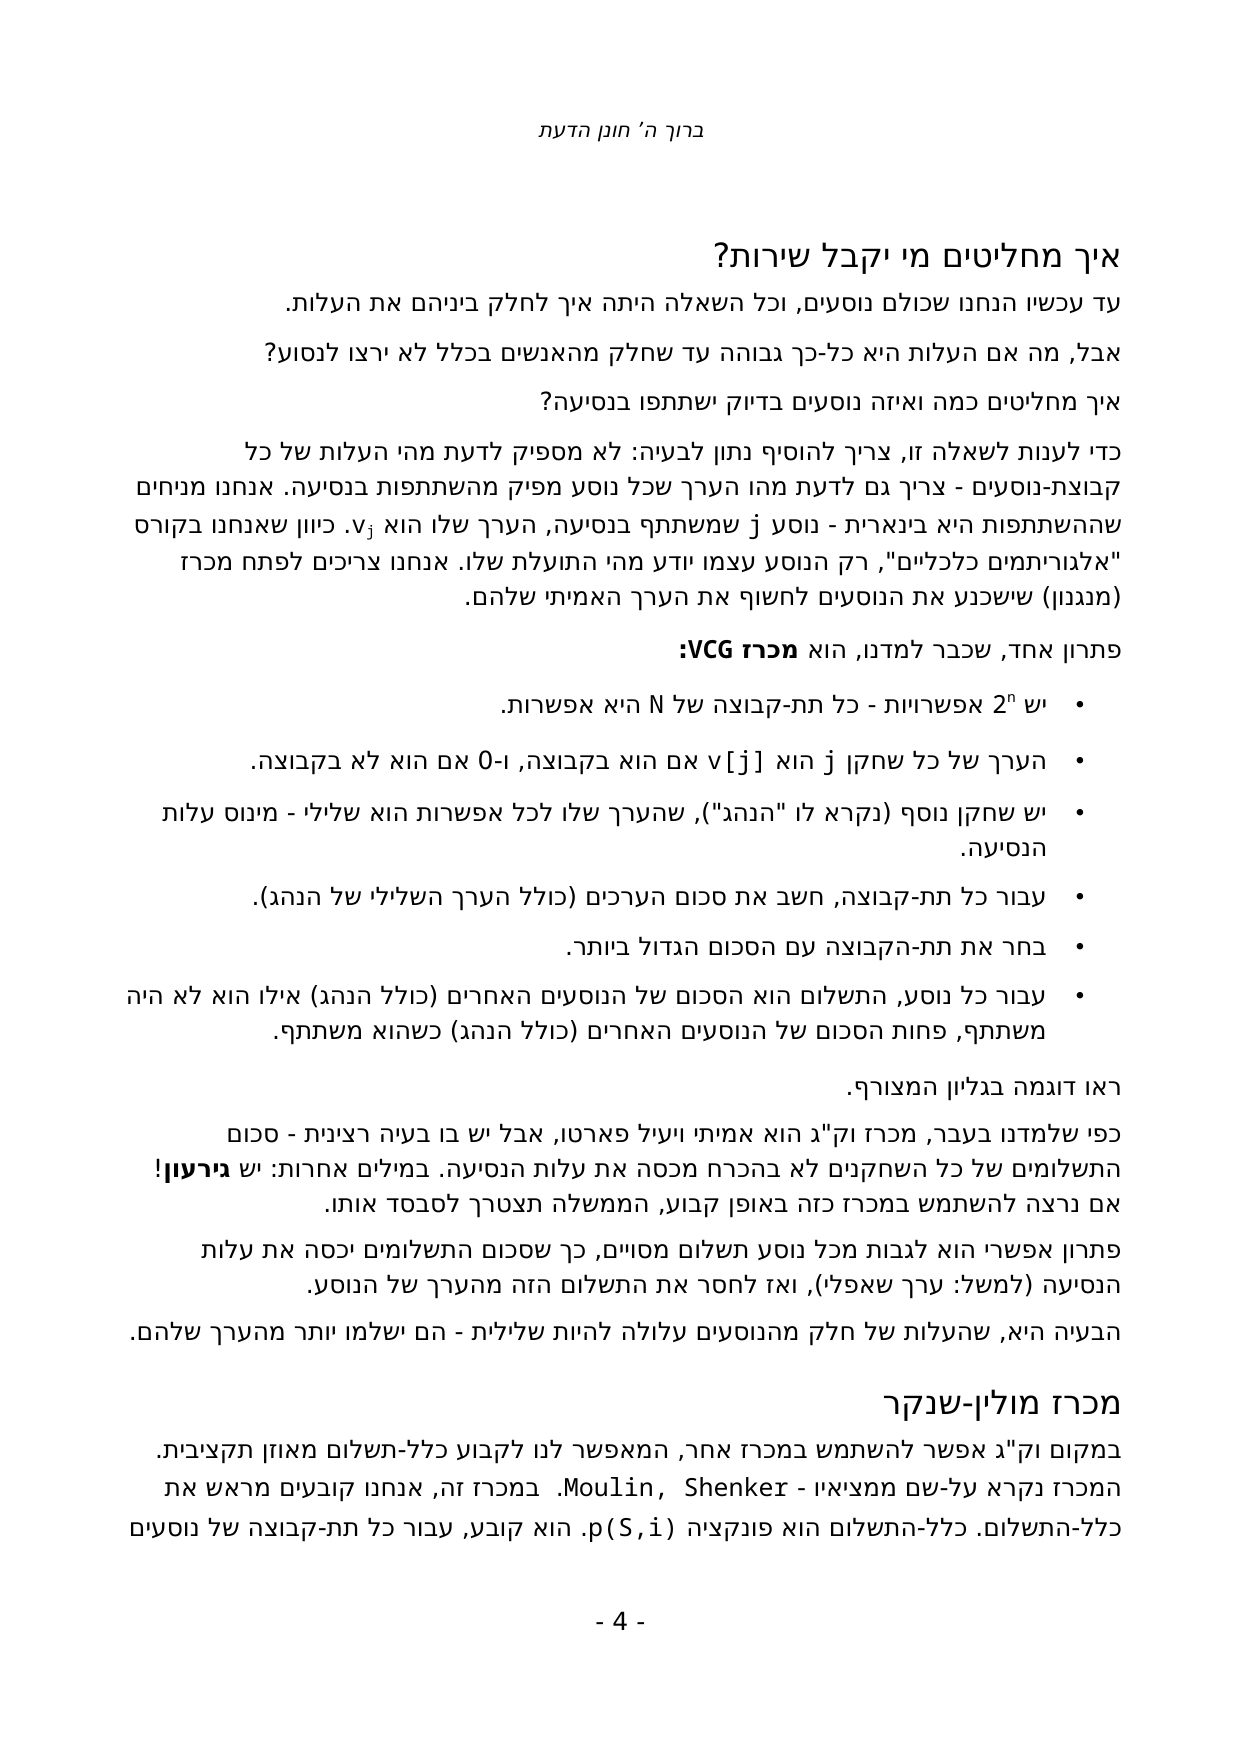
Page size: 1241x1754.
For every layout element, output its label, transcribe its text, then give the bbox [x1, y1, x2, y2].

list עבור כל תת-קבוצה, חשב את סכום הערכים (כולל הערך השלילי של הנהג). [118, 882, 1084, 911]
text כפי שלמדנו בעבר, מכרז וק"ג הוא אמיתי ויעיל פארטו, אבל יש בו בעיה רצינית - סכום התשלומים של כל השחקנים לא בהכרח מכסה את עלות הנסיעה. במילים אחרות: יש גירעון! אם נרצה להשתמש במכרז כזה באופן קבוע, הממשלה תצטרך לסבסד אותו. [118, 1119, 1122, 1218]
list עבור כל נוסע, התשלום הוא הסכום של הנוסעים האחרים (כולל הנהג) אילו הוא לא היה משתתף, פחות הסכום של הנוסעים האחרים (כולל הנהג) כשהוא משתתף. [118, 981, 1084, 1046]
text במקום וק"ג אפשר להשתמש במכרז אחר, המאפשר לנו לקבוע כלל-תשלום מאוזן תקציבית. המכרז נקרא על-שם ממציאיו - Moulin, Shenker. במכרז זה, אנחנו קובעים מראש את כלל-התשלום. כלל-התשלום הוא פונקציה p(S,i). הוא קובע, עבור כל תת-קבוצה של נוסעים S, כמה ישלם כל נוסע i אם הקבוצה הזאת היא הקבוצה הנבחרת. הכלל צריך לקיים איזון תקציבי (budget balance) - לכל תת-קבוצה, סכום התשלומים של חברי הקבוצה שווה לעלות הנסיעה של תת-הקבוצה. [118, 1435, 1122, 1544]
text כדי לענות לשאלה זו, צריך להוסיף נתון לבעיה: לא מספיק לדעת מהי העלות של כל קבוצת-נוסעים - צריך גם לדעת מהו הערך שכל נוסע מפיק מהשתתפות בנסיעה. אנחנו מניחים שההשתתפות היא בינארית - נוסע j שמשתתף בנסיעה, הערך שלו הוא vj. כיוון שאנחנו בקורס "אלגוריתמים כלכליים", רק הנוסע עצמו יודע מהי התועלת שלו. אנחנו צריכים לפתח מכרז (מנגנון) שישכנע את הנוסעים לחשוף את הערך האמיתי שלהם. [118, 437, 1122, 611]
text פתרון אפשרי הוא לגבות מכל נוסע תשלום מסויים, כך שסכום התשלומים יכסה את עלות הנסיעה (למשל: ערך שאפלי), ואז לחסר את התשלום הזה מהערך של הנוסע. [118, 1236, 1122, 1300]
text איך מחליטים כמה ואיזה נוסעים בדיוק ישתתפו בנסיעה? [118, 387, 1122, 417]
text פתרון אחד, שכבר למדנו, הוא מכרז VCG: [118, 631, 1122, 666]
list יש 2n אפשרויות - כל תת-קבוצה של N היא אפשרות. [118, 687, 1084, 721]
subtitle מכרז מולין-שנקר [118, 1383, 1122, 1422]
list הערך של כל שחקן j הוא v[j] אם הוא בקבוצה, ו-0 אם הוא לא בקבוצה. [118, 742, 1084, 776]
text הבעיה היא, שהעלות של חלק מהנוסעים עלולה להיות שלילית - הם ישלמו יותר מהערך שלהם. [118, 1318, 1122, 1347]
text עד עכשיו הנחנו שכולם נוסעים, וכל השאלה היתה איך לחלק ביניהם את העלות. [118, 288, 1122, 317]
text ראו דוגמה בגליון המצורף. [118, 1072, 1122, 1101]
subtitle איך מחליטים מי יקבל שירות? [118, 237, 1122, 276]
list בחר את תת-הקבוצה עם הסכום הגדול ביותר. [118, 932, 1084, 961]
list יש שחקן נוסף (נקרא לו "הנהג"), שהערך שלו לכל אפשרות הוא שלילי - מינוס עלות הנסיעה. [118, 798, 1084, 862]
text אבל, מה אם העלות היא כל-כך גבוהה עד שחלק מהאנשים בכלל לא ירצו לנסוע? [118, 338, 1122, 367]
